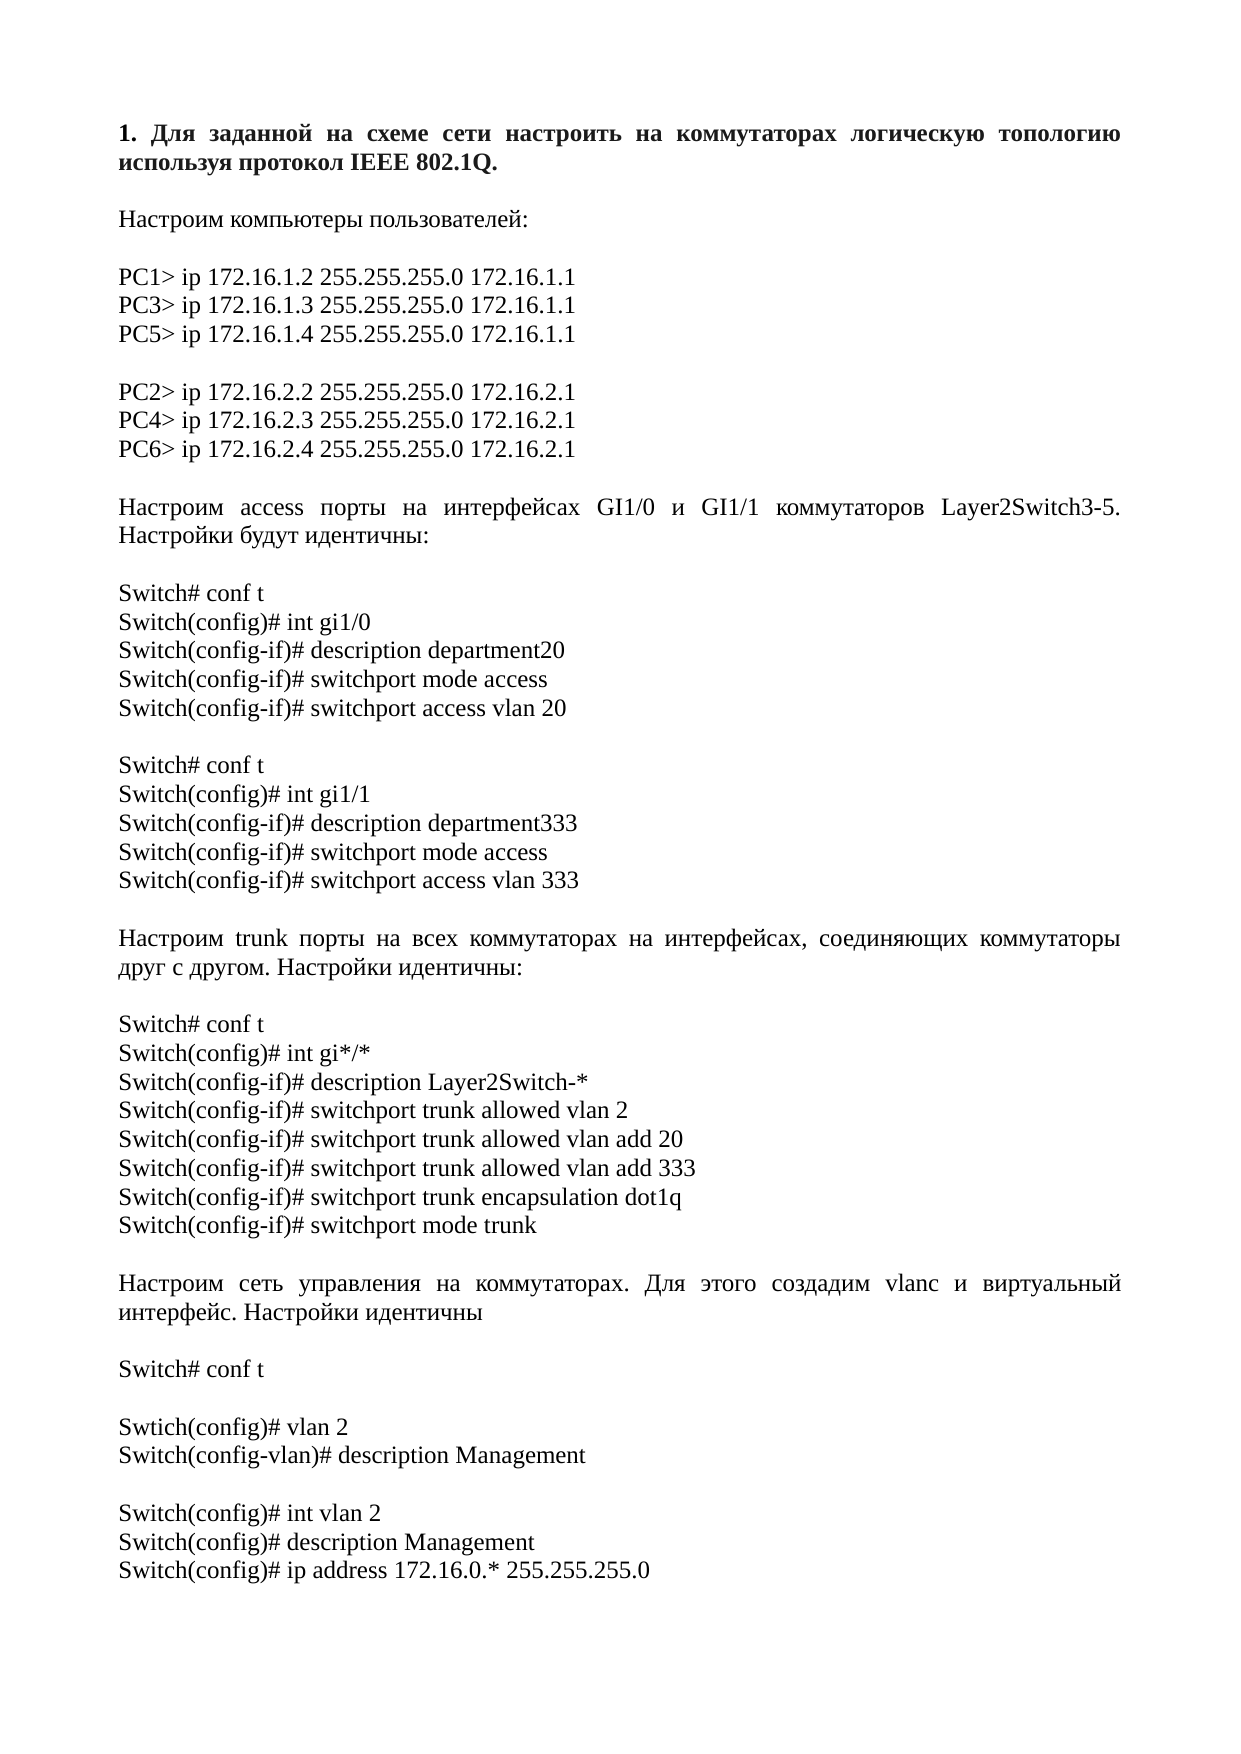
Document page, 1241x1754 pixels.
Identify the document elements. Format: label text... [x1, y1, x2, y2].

text PC4> ip 172.16.2.3 255.255.255.0 172.16.2.1 [118, 406, 1122, 434]
text Switch(config)# int gi1/0 [118, 607, 1122, 636]
text PC3> ip 172.16.1.3 255.255.255.0 172.16.1.1 [118, 291, 1122, 319]
text Настроим trunk порты на всех коммутаторах на интерфейсах, соединяющих коммутаторы друг с другом. Настройки идентичны: [118, 923, 1122, 981]
text Switch(config)# int vlan 2 [118, 1498, 1122, 1527]
text Switch(config)# int gi1/1 [118, 779, 1122, 808]
text Switch# conf t [118, 751, 1122, 779]
text Switch(config)# int gi*/* [118, 1038, 1122, 1067]
text Switch(config-if)# switchport access vlan 20 [118, 693, 1122, 722]
text PC6> ip 172.16.2.4 255.255.255.0 172.16.2.1 [118, 434, 1122, 463]
text Switch(config-if)# switchport access vlan 333 [118, 866, 1122, 894]
text Switch(config-if)# switchport mode trunk [118, 1211, 1122, 1239]
text Switch(config-if)# description department333 [118, 808, 1122, 837]
text Switch(config-vlan)# description Management [118, 1441, 1122, 1469]
text Switch(config-if)# switchport mode access [118, 837, 1122, 866]
text Switch# conf t [118, 1009, 1122, 1038]
text Настроим компьютеры пользователей: [118, 204, 1122, 233]
text Swtich(config)# vlan 2 [118, 1412, 1122, 1441]
text Switch# conf t [118, 578, 1122, 607]
text Switch(config)# ip address 172.16.0.* 255.255.255.0 [118, 1556, 1122, 1584]
text 1. Для заданной на схеме сети настроить на коммутаторах логическую топологию используя протокол IEEE 802.1Q. [118, 118, 1122, 176]
text Switch(config-if)# switchport trunk allowed vlan add 333 [118, 1153, 1122, 1182]
text Настроим сеть управления на коммутаторах. Для этого создадим vlanc и виртуальный интерфейс. Настройки идентичны [118, 1268, 1122, 1326]
text Switch(config-if)# switchport trunk encapsulation dot1q [118, 1182, 1122, 1211]
text Switch(config-if)# switchport mode access [118, 664, 1122, 693]
text Switch(config-if)# description Layer2Switch-* [118, 1067, 1122, 1096]
text Switch# conf t [118, 1354, 1122, 1383]
text Switch(config-if)# switchport trunk allowed vlan 2 [118, 1096, 1122, 1124]
text Switch(config-if)# switchport trunk allowed vlan add 20 [118, 1124, 1122, 1153]
text PC2> ip 172.16.2.2 255.255.255.0 172.16.2.1 [118, 377, 1122, 406]
text PC1> ip 172.16.1.2 255.255.255.0 172.16.1.1 [118, 262, 1122, 291]
text Настроим access порты на интерфейсах GI1/0 и GI1/1 коммутаторов Layer2Switch3-5. Настройки будут идентичны: [118, 492, 1122, 549]
text PC5> ip 172.16.1.4 255.255.255.0 172.16.1.1 [118, 319, 1122, 348]
text Switch(config-if)# description department20 [118, 636, 1122, 664]
text Switch(config)# description Management [118, 1527, 1122, 1556]
